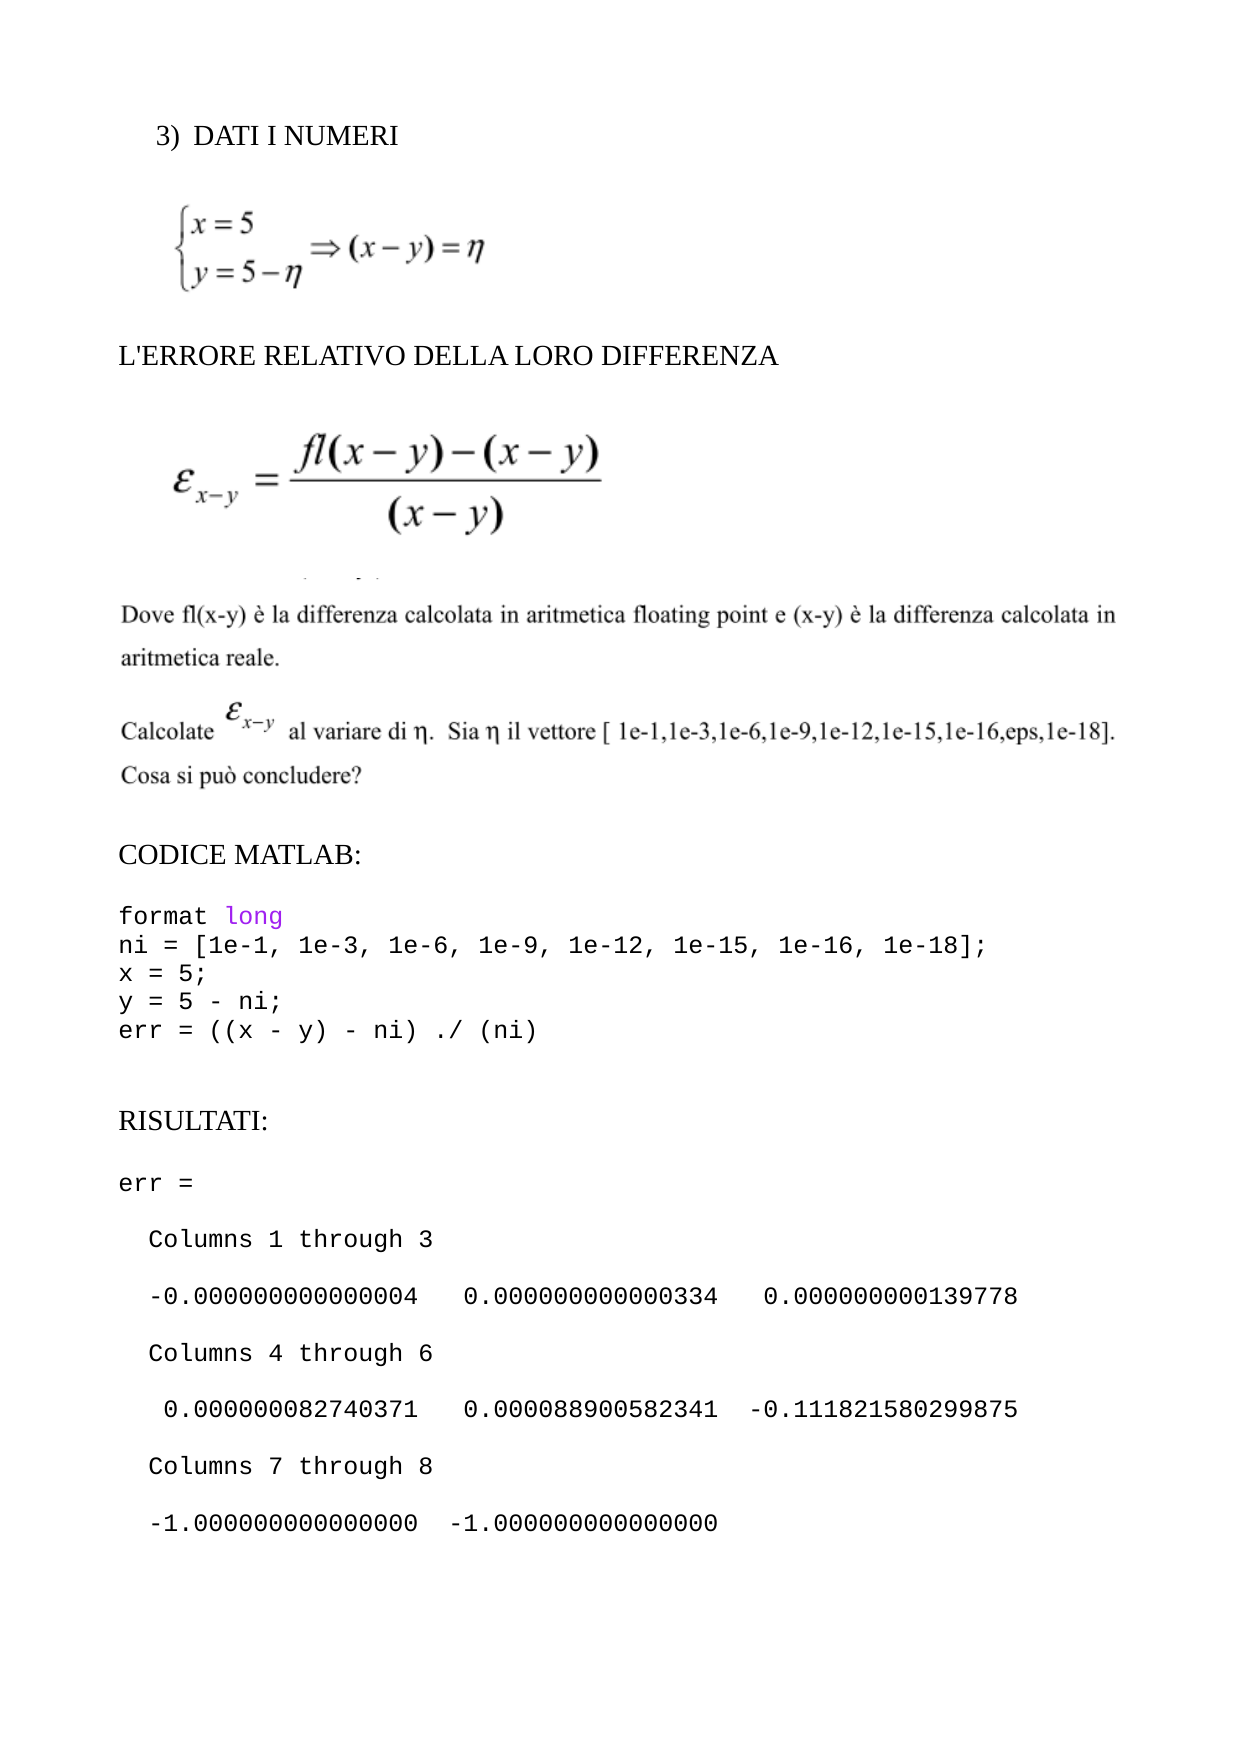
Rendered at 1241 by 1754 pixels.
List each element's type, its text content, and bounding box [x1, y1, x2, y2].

text Columns 7 through 8 [118, 1453, 1122, 1482]
text err = [118, 1170, 1122, 1198]
text ni = [1e-1, 1e-3, 1e-6, 1e-9, 1e-12, 1e-15, 1e-16, 1e-18]; [118, 932, 1122, 961]
text x = 5; [118, 961, 1122, 989]
text Columns 1 through 3 [118, 1227, 1122, 1255]
text 0.000000082740371 0.000088900582341 -0.111821580299875 [118, 1397, 1122, 1425]
text -0.000000000000004 0.000000000000334 0.000000000139778 [118, 1283, 1122, 1312]
text L'ERRORE RELATIVO DELLA LORO DIFFERENZA [118, 338, 1122, 371]
list DATI I NUMERI [156, 118, 1122, 152]
text -1.000000000000000 -1.000000000000000 [118, 1510, 1122, 1538]
text err = ((x - y) - ni) ./ (ni) [118, 1017, 1122, 1046]
text Columns 4 through 6 [118, 1340, 1122, 1368]
text RISULTATI: [118, 1103, 1122, 1137]
text format long [118, 904, 1122, 932]
text y = 5 - ni; [118, 989, 1122, 1017]
text CODICE MATLAB: [118, 837, 1122, 870]
